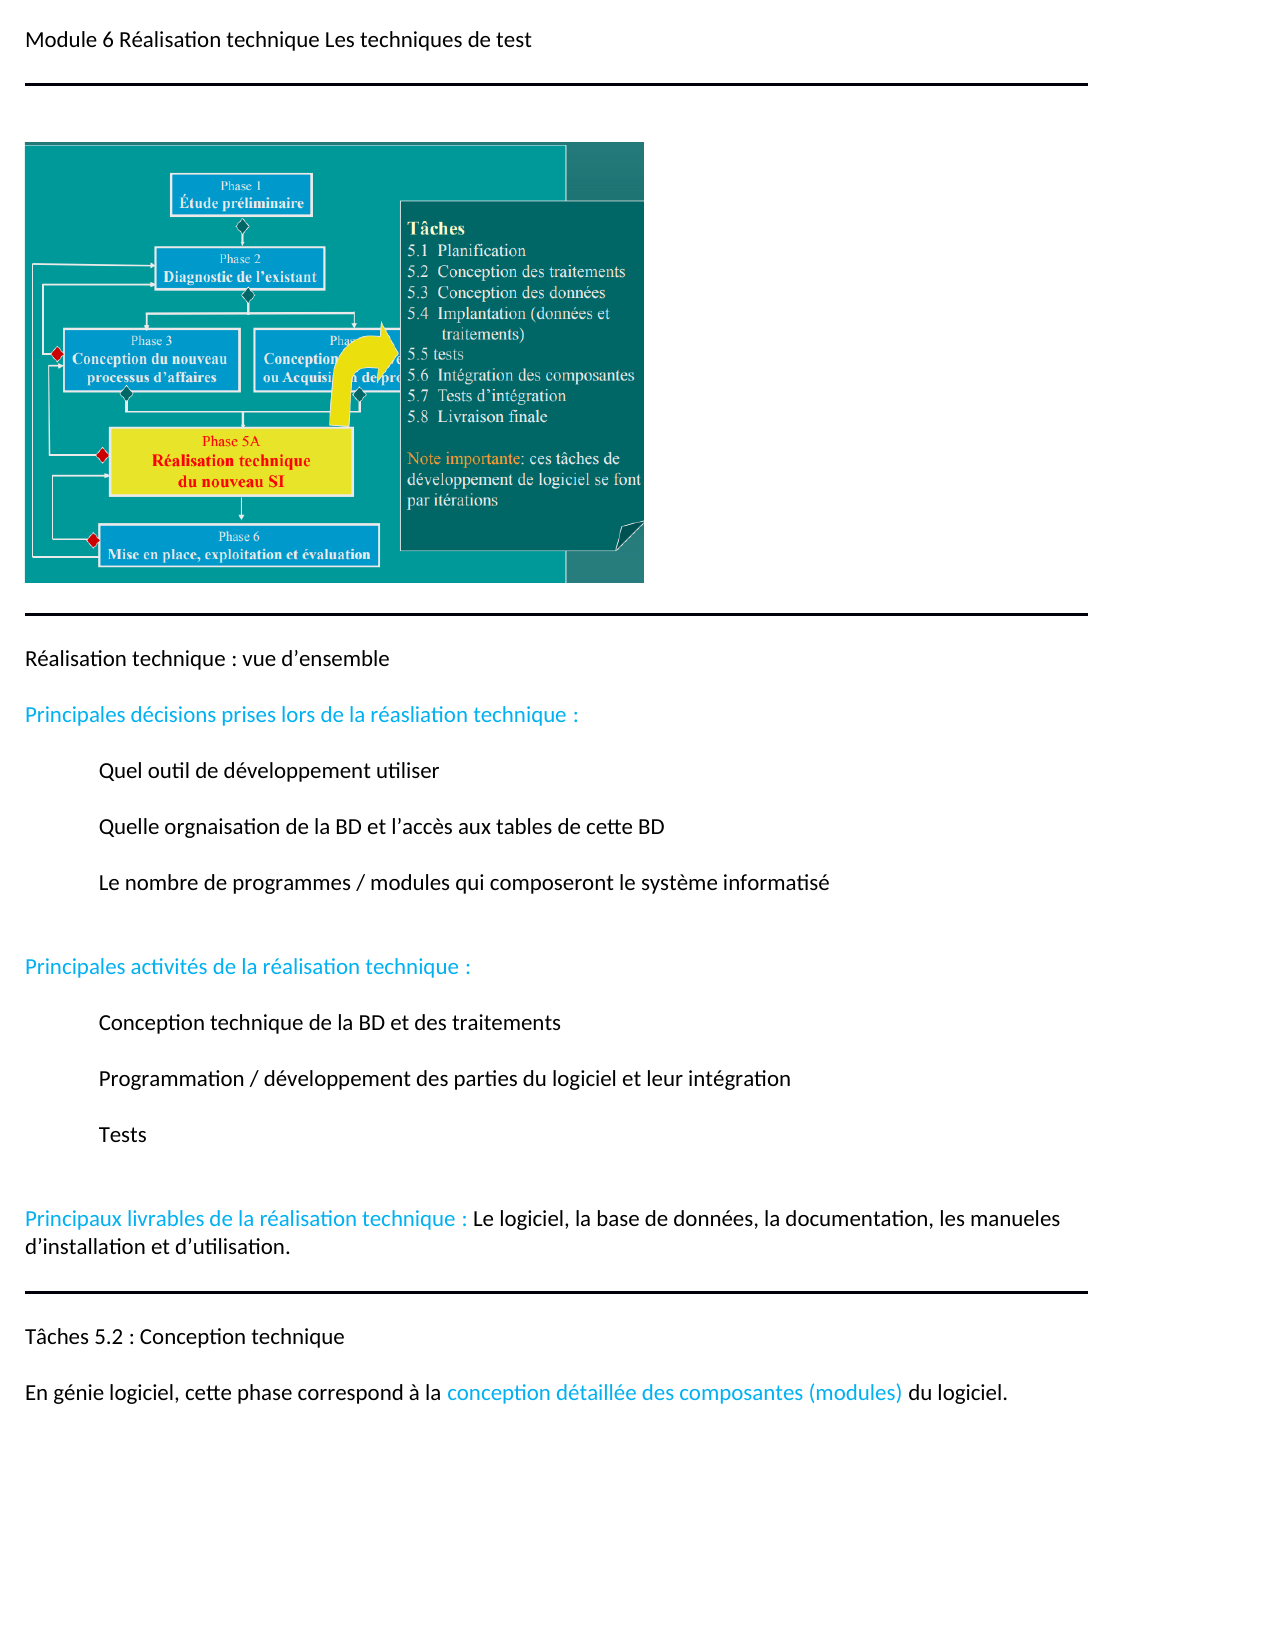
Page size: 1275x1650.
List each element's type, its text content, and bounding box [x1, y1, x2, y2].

text Principales décisions prises lors de la réasliation technique : [25, 700, 1088, 728]
text Module 6 Réalisation technique Les techniques de test [25, 25, 1088, 53]
text Le nombre de programmes / modules qui composeront le système informatisé [25, 868, 1088, 896]
text Tâches 5.2 : Conception technique [25, 1322, 1088, 1350]
picture [24, 142, 644, 583]
text En génie logiciel, cette phase correspond à la conception détaillée des composantes (modules) du logiciel. [25, 1378, 1088, 1406]
text Tests [25, 1120, 1088, 1148]
text Conception technique de la BD et des traitements [25, 1008, 1088, 1036]
text Programmation / développement des parties du logiciel et leur intégration [25, 1064, 1088, 1092]
text Principales activités de la réalisation technique : [25, 952, 1088, 980]
text Quelle orgnaisation de la BD et l’accès aux tables de cette BD [25, 812, 1088, 840]
text Quel outil de développement utiliser [25, 756, 1088, 784]
text Principaux livrables de la réalisation technique : Le logiciel, la base de données, la documentation, les manueles d’installation et d’utilisation. [25, 1204, 1088, 1261]
text Réalisation technique : vue d’ensemble [25, 644, 1088, 672]
